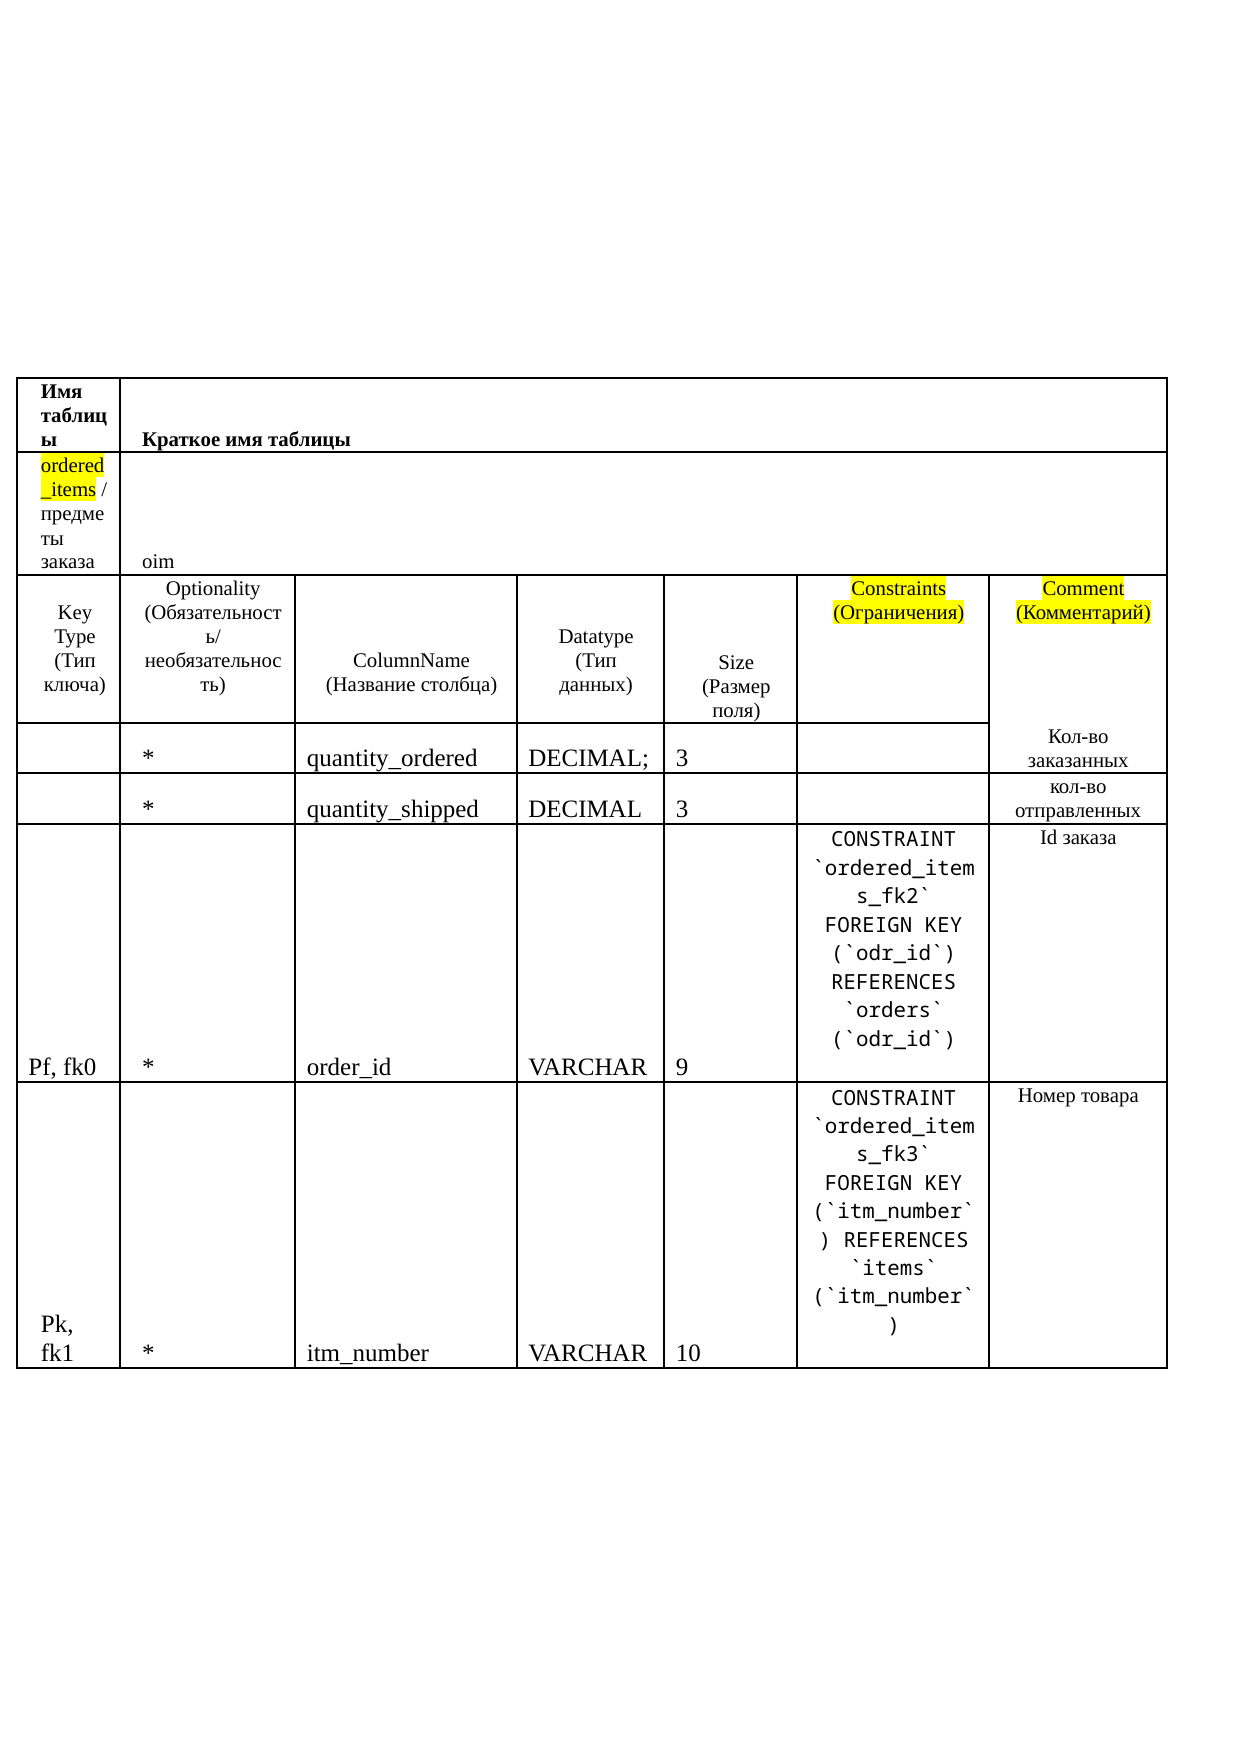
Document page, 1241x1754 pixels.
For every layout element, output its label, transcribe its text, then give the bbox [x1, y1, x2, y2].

table_cell [295, 453, 517, 573]
table_cell ordered_items / предметы заказа [18, 453, 119, 573]
table_cell Constraints (Ограничения) [798, 576, 988, 722]
table_cell Key Type (Тип ключа) [18, 576, 119, 696]
table_cell Кол-во заказанных [990, 722, 1166, 772]
table_cell кол-во отправленных [990, 774, 1166, 822]
table_cell itm_number [296, 1083, 516, 1367]
table_cell 3 [665, 724, 796, 772]
table_cell order_id [296, 825, 516, 1081]
table_cell [798, 774, 988, 822]
table_cell [296, 696, 516, 722]
table_cell 3 [665, 774, 796, 822]
table_cell * [121, 1083, 294, 1367]
table_header Краткое имя таблицы [121, 379, 517, 451]
table_cell oim [121, 453, 295, 573]
table_cell [18, 724, 119, 772]
table_cell 10 [665, 1083, 796, 1367]
table_cell Size (Размер поля) [665, 576, 796, 722]
table_header Имя таблицы [18, 379, 119, 451]
table_cell * [121, 825, 294, 1081]
table_cell DECIMAL [518, 774, 663, 822]
table_cell Pk, fk1 [18, 1083, 119, 1367]
table_cell quantity_ordered [296, 724, 516, 772]
table_cell Номер товара [990, 1083, 1166, 1367]
table_header [517, 379, 1166, 451]
table_cell Pf, fk0 [18, 825, 119, 1081]
table_cell Comment (Комментарий) [990, 576, 1166, 722]
table_cell [18, 696, 119, 722]
table_cell [518, 696, 663, 722]
table_cell Optionality (Обязательность/ необязательность) [121, 576, 294, 696]
table_cell VARCHAR [518, 825, 663, 1081]
table_cell CONSTRAINT `ordered_items_fk2` FOREIGN KEY (`odr_id`) REFERENCES `orders` (`odr_id`) [798, 825, 988, 1081]
table_cell [798, 724, 988, 772]
table_cell VARCHAR [518, 1083, 663, 1367]
table_cell Id заказа [990, 825, 1166, 1081]
table_cell 9 [665, 825, 796, 1081]
table_cell Datatype (Тип данных) [518, 576, 663, 696]
table_cell DECIMAL; [518, 724, 663, 772]
table_cell CONSTRAINT `ordered_items_fk3` FOREIGN KEY (`itm_number`) REFERENCES `items` (`itm_number`) [798, 1083, 988, 1367]
table_cell ColumnName (Название столбца) [296, 576, 516, 696]
table_cell [18, 774, 119, 822]
table_cell * [121, 724, 294, 772]
table_cell quantity_shipped [296, 774, 516, 822]
table_cell * [121, 774, 294, 822]
table_cell [121, 696, 294, 722]
table_cell [517, 453, 1166, 573]
